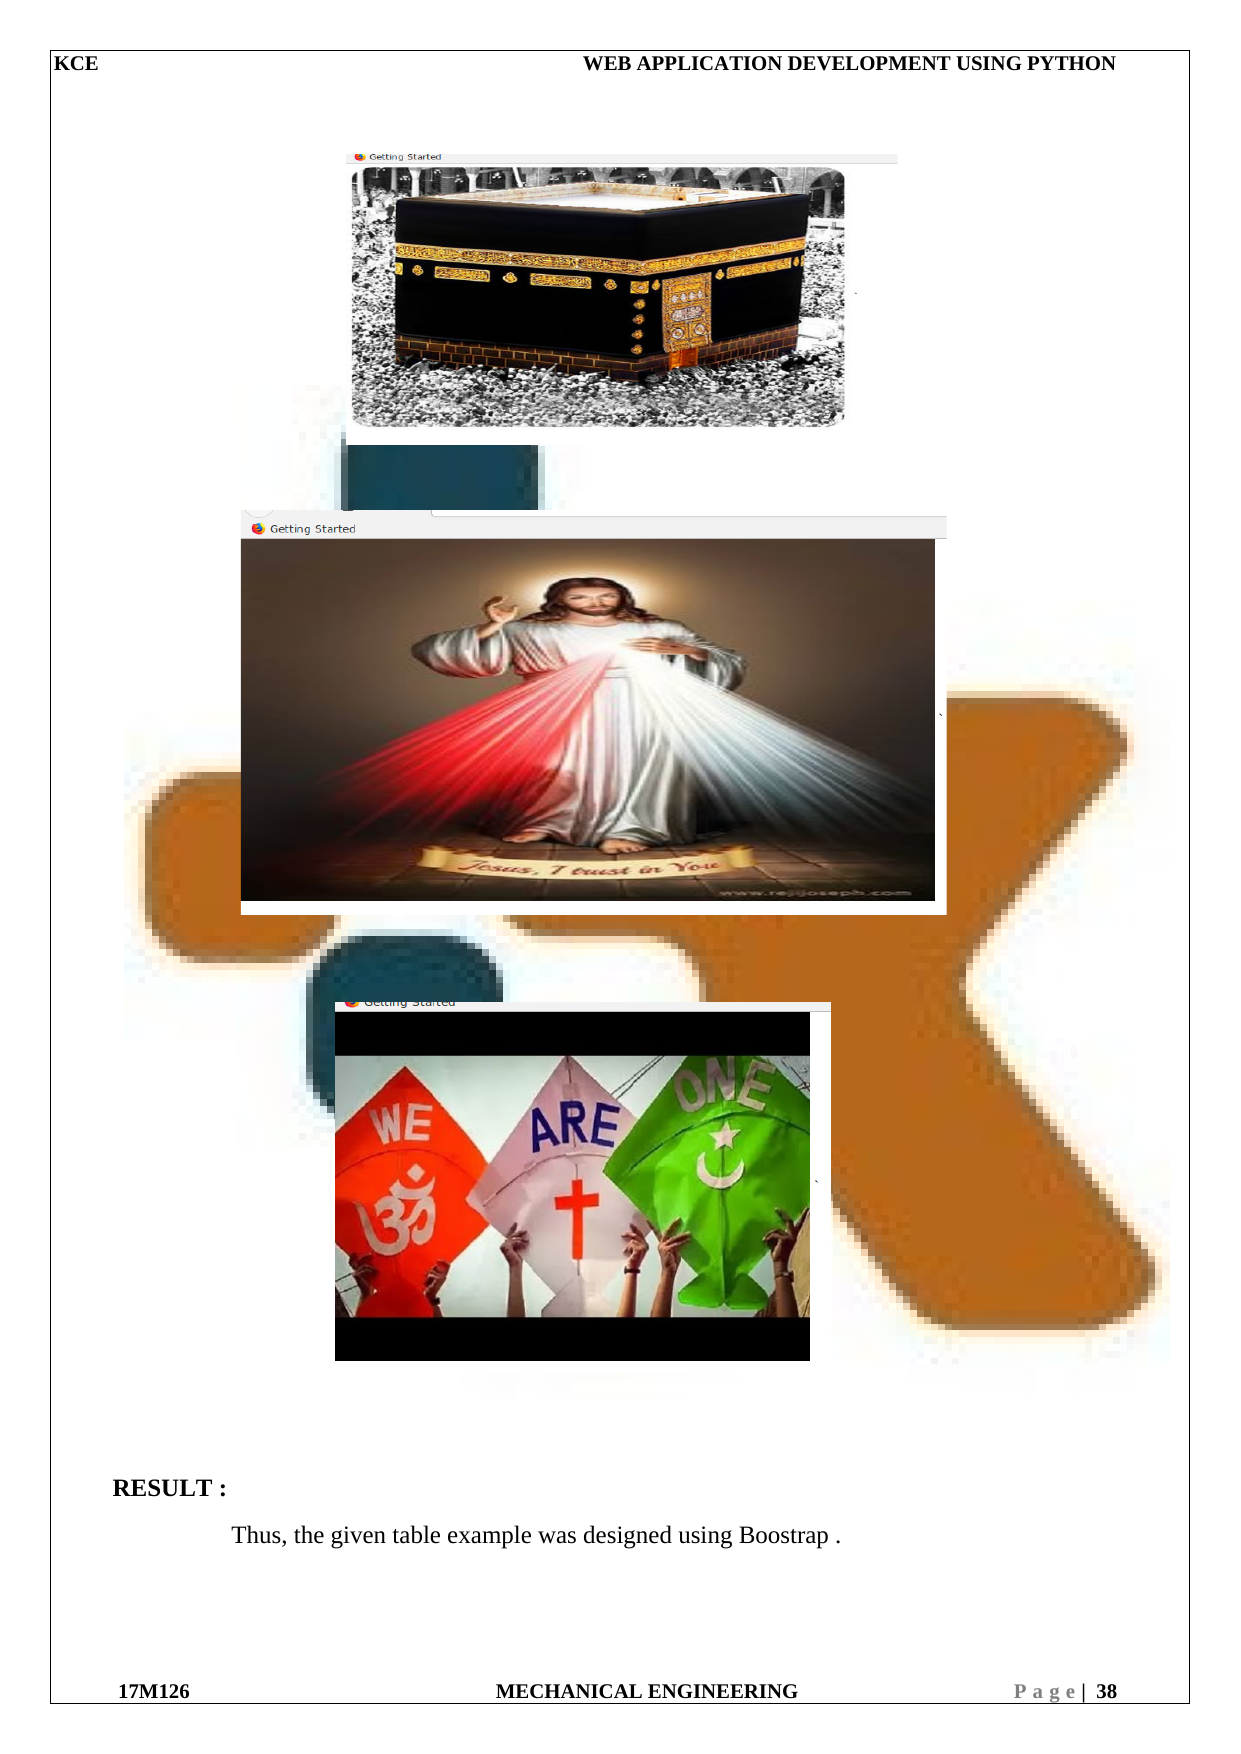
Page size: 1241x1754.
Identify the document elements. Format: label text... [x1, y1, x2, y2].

text RESULT : [112, 1473, 1181, 1501]
picture [124, 154, 1170, 1399]
text Thus, the given table example was designed using Boostrap . [112, 1520, 1181, 1549]
